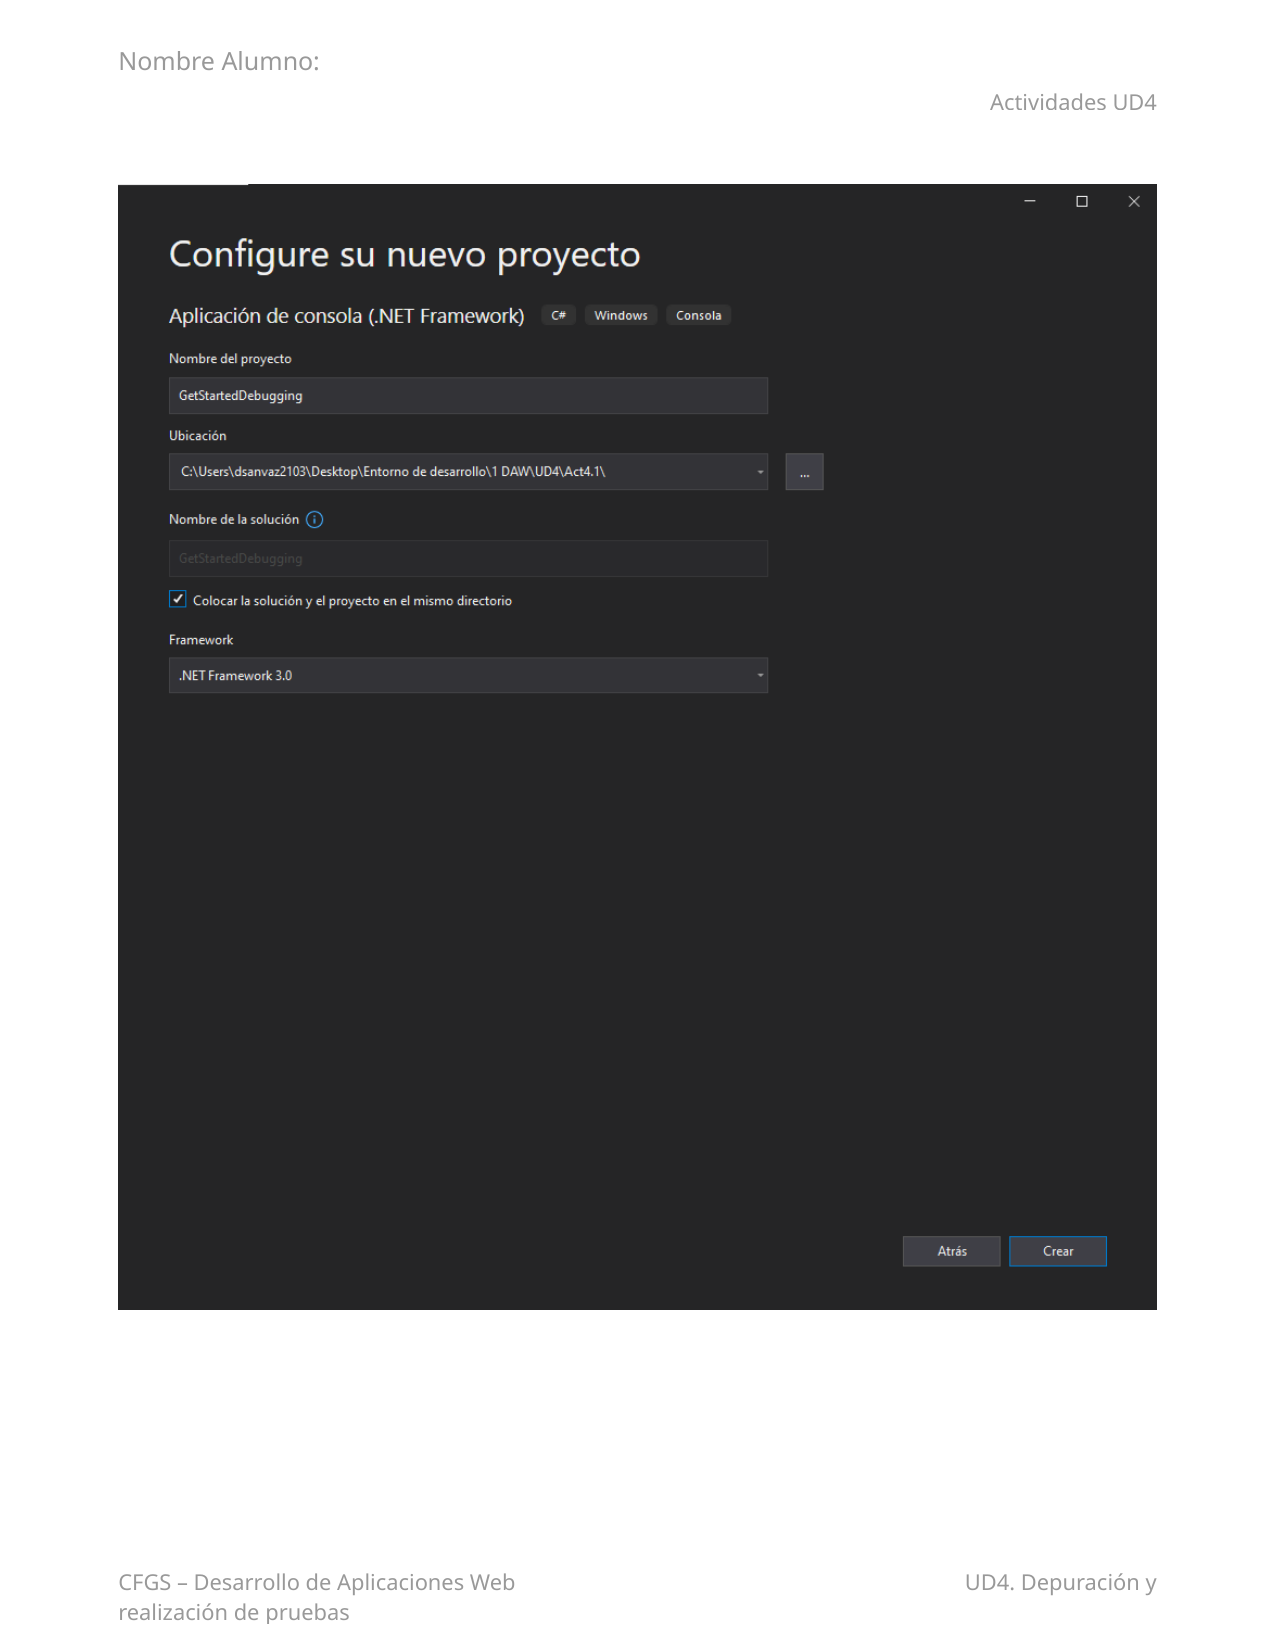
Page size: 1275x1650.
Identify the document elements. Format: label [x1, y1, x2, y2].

picture [118, 184, 1157, 1310]
